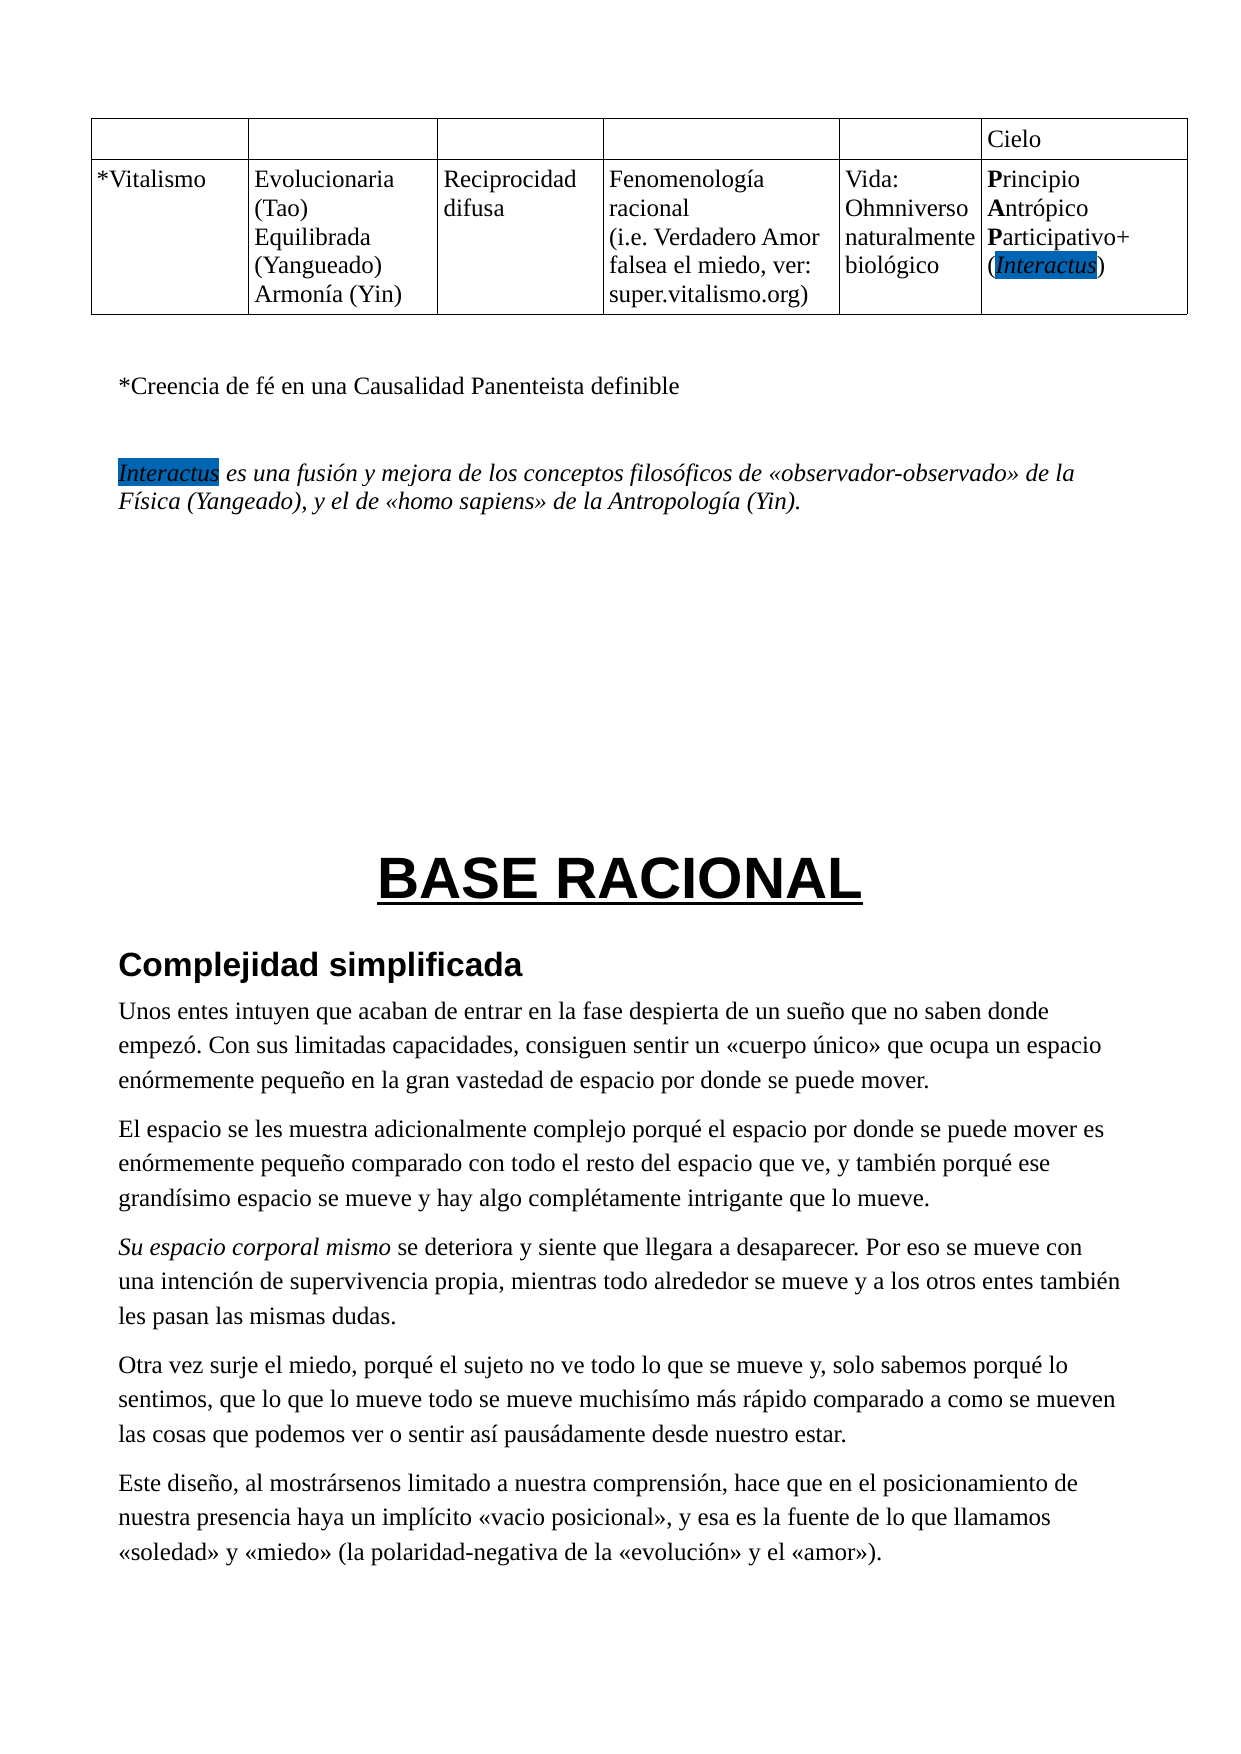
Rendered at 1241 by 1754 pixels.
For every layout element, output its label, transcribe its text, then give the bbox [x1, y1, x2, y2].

table_cell Cielo [982, 119, 1187, 158]
text Unos entes intuyen que acaban de entrar en la fase despierta de un sueño que no saben donde empezó. Con sus limitadas capacidades, consiguen sentir un «cuerpo único» que ocupa un espacio enórmemente pequeño en la gran vastedad de espacio por donde se puede mover. [118, 996, 1122, 1093]
table_cell [840, 119, 981, 158]
table_cell Reciprocidad difusa [438, 160, 603, 314]
table_cell [438, 119, 603, 158]
text *Creencia de fé en una Causalidad Panenteista definible [118, 371, 1122, 400]
text Este diseño, al mostrársenos limitado a nuestra comprensión, hace que en el posicionamiento de nuestra presencia haya un implícito «vacio posicional», y esa es la fuente de lo que llamamos «soledad» y «miedo» (la polaridad-negativa de la «evolución» y el «amor»). [118, 1468, 1122, 1566]
table_cell Evolucionaria (Tao) Equilibrada (Yangueado) Armonía (Yin) [249, 160, 437, 314]
table_cell *Vitalismo [92, 160, 248, 314]
table_cell [249, 119, 437, 158]
table_cell Vida: Ohmniverso naturalmente biológico [840, 160, 981, 314]
text Otra vez surje el miedo, porqué el sujeto no ve todo lo que se mueve y, solo sabemos porqué lo sentimos, que lo que lo mueve todo se mueve muchisímo más rápido comparado a como se mueven las cosas que podemos ver o sentir así pausádamente desde nuestro estar. [118, 1350, 1122, 1448]
table_cell [604, 119, 839, 158]
text El espacio se les muestra adicionalmente complejo porqué el espacio por donde se puede mover es enórmemente pequeño comparado con todo el resto del espacio que ve, y también porqué ese grandísimo espacio se mueve y hay algo complétamente intrigante que lo mueve. [118, 1114, 1122, 1212]
table_cell Fenomenología racional (i.e. Verdadero Amor falsea el miedo, ver: super.vitalismo.org) [604, 160, 839, 314]
text Interactus es una fusión y mejora de los conceptos filosóficos de «observador-observado» de la Física (Yangeado), y el de «homo sapiens» de la Antropología (Yin). [118, 458, 1122, 515]
text Su espacio corporal mismo se deteriora y siente que llegara a desaparecer. Por eso se mueve con una intención de supervivencia propia, mientras todo alrededor se mueve y a los otros entes también les pasan las mismas dudas. [118, 1232, 1122, 1329]
subtitle Complejidad simplificada [118, 945, 1122, 983]
subtitle BASE RACIONAL [118, 844, 1122, 911]
table_cell Principio Antrópico Participativo+ (Interactus) [982, 160, 1187, 314]
table_cell [92, 119, 248, 158]
